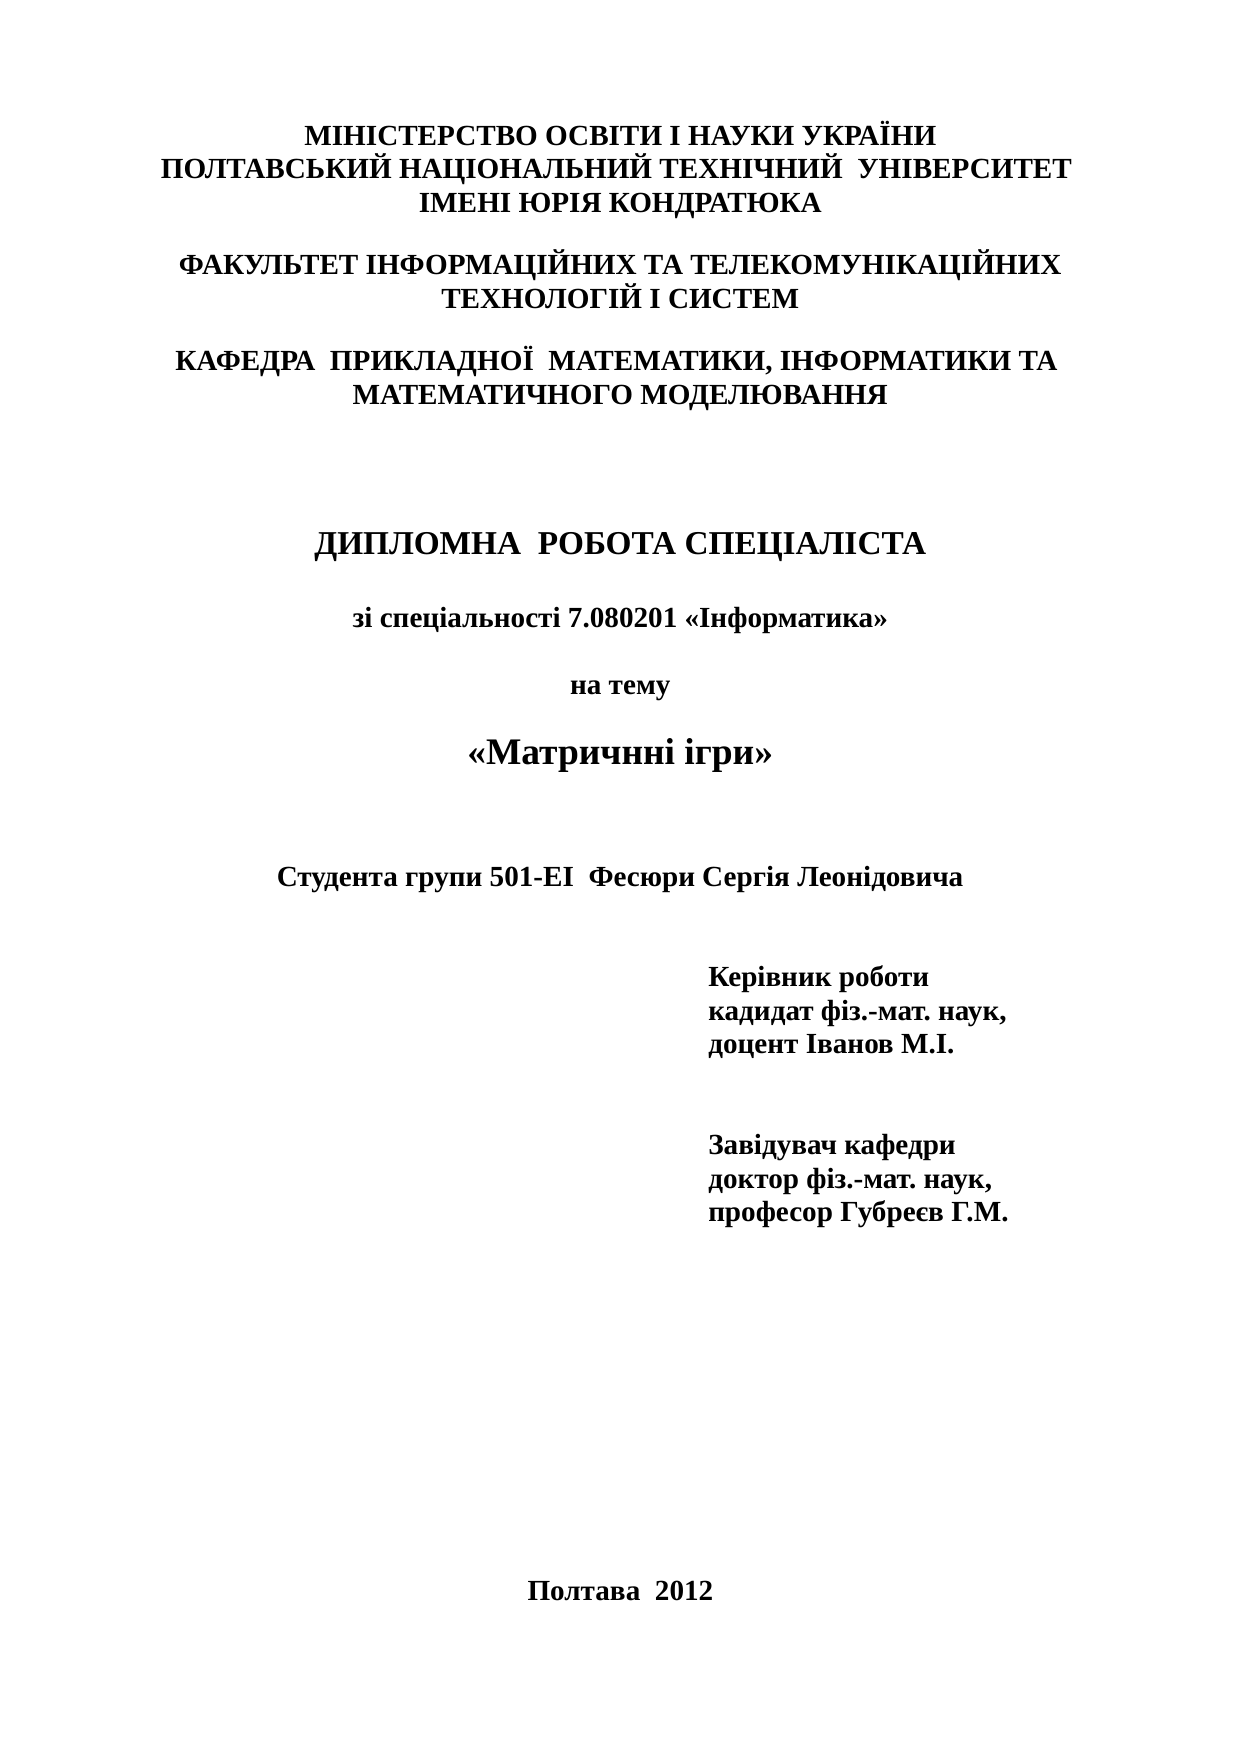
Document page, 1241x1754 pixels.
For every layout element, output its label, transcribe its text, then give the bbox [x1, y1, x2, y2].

subtitle Студента групи 501-ЕІ Фесюри Сергія Леонідовича [118, 859, 1122, 892]
text Завідувач кафедри [708, 1127, 1122, 1161]
text ПОЛТАВСЬКИЙ НАЦІОНАЛЬНИЙ ТЕХНІЧНИЙ УНІВЕРСИТЕТ [118, 152, 1122, 185]
text доктор фіз.-мат. наук, [708, 1161, 1122, 1194]
text ІМЕНІ ЮРІЯ КОНДРАТЮКА [118, 185, 1122, 219]
text професор Губреєв Г.М. [708, 1194, 1122, 1228]
text МАТЕМАТИЧНОГО МОДЕЛЮВАННЯ [118, 377, 1122, 410]
text доцент Іванов М.І. [708, 1027, 1122, 1060]
text Полтава 2012 [118, 1573, 1122, 1606]
text ФАКУЛЬТЕТ ІНФОРМАЦІЙНИХ ТА ТЕЛЕКОМУНІКАЦІЙНИХ ТЕХНОЛОГІЙ І СИСТЕМ [118, 247, 1122, 314]
subtitle ДИПЛОМНА РОБОТА СПЕЦІАЛІСТА [118, 523, 1122, 562]
text зі спеціальності 7.080201 «Інформатика» [118, 600, 1122, 634]
text КАФЕДРА ПРИКЛАДНОЇ МАТЕМАТИКИ, ІНФОРМАТИКИ ТА [118, 343, 1122, 377]
text МІНІСТЕРСТВО ОСВІТИ І НАУКИ УКРАЇНИ [118, 118, 1122, 152]
text «Матричнні ігри» [118, 729, 1122, 773]
text Керівник роботи [708, 959, 1122, 993]
text на тему [118, 667, 1122, 701]
text кадидат фіз.-мат. наук, [708, 993, 1122, 1027]
